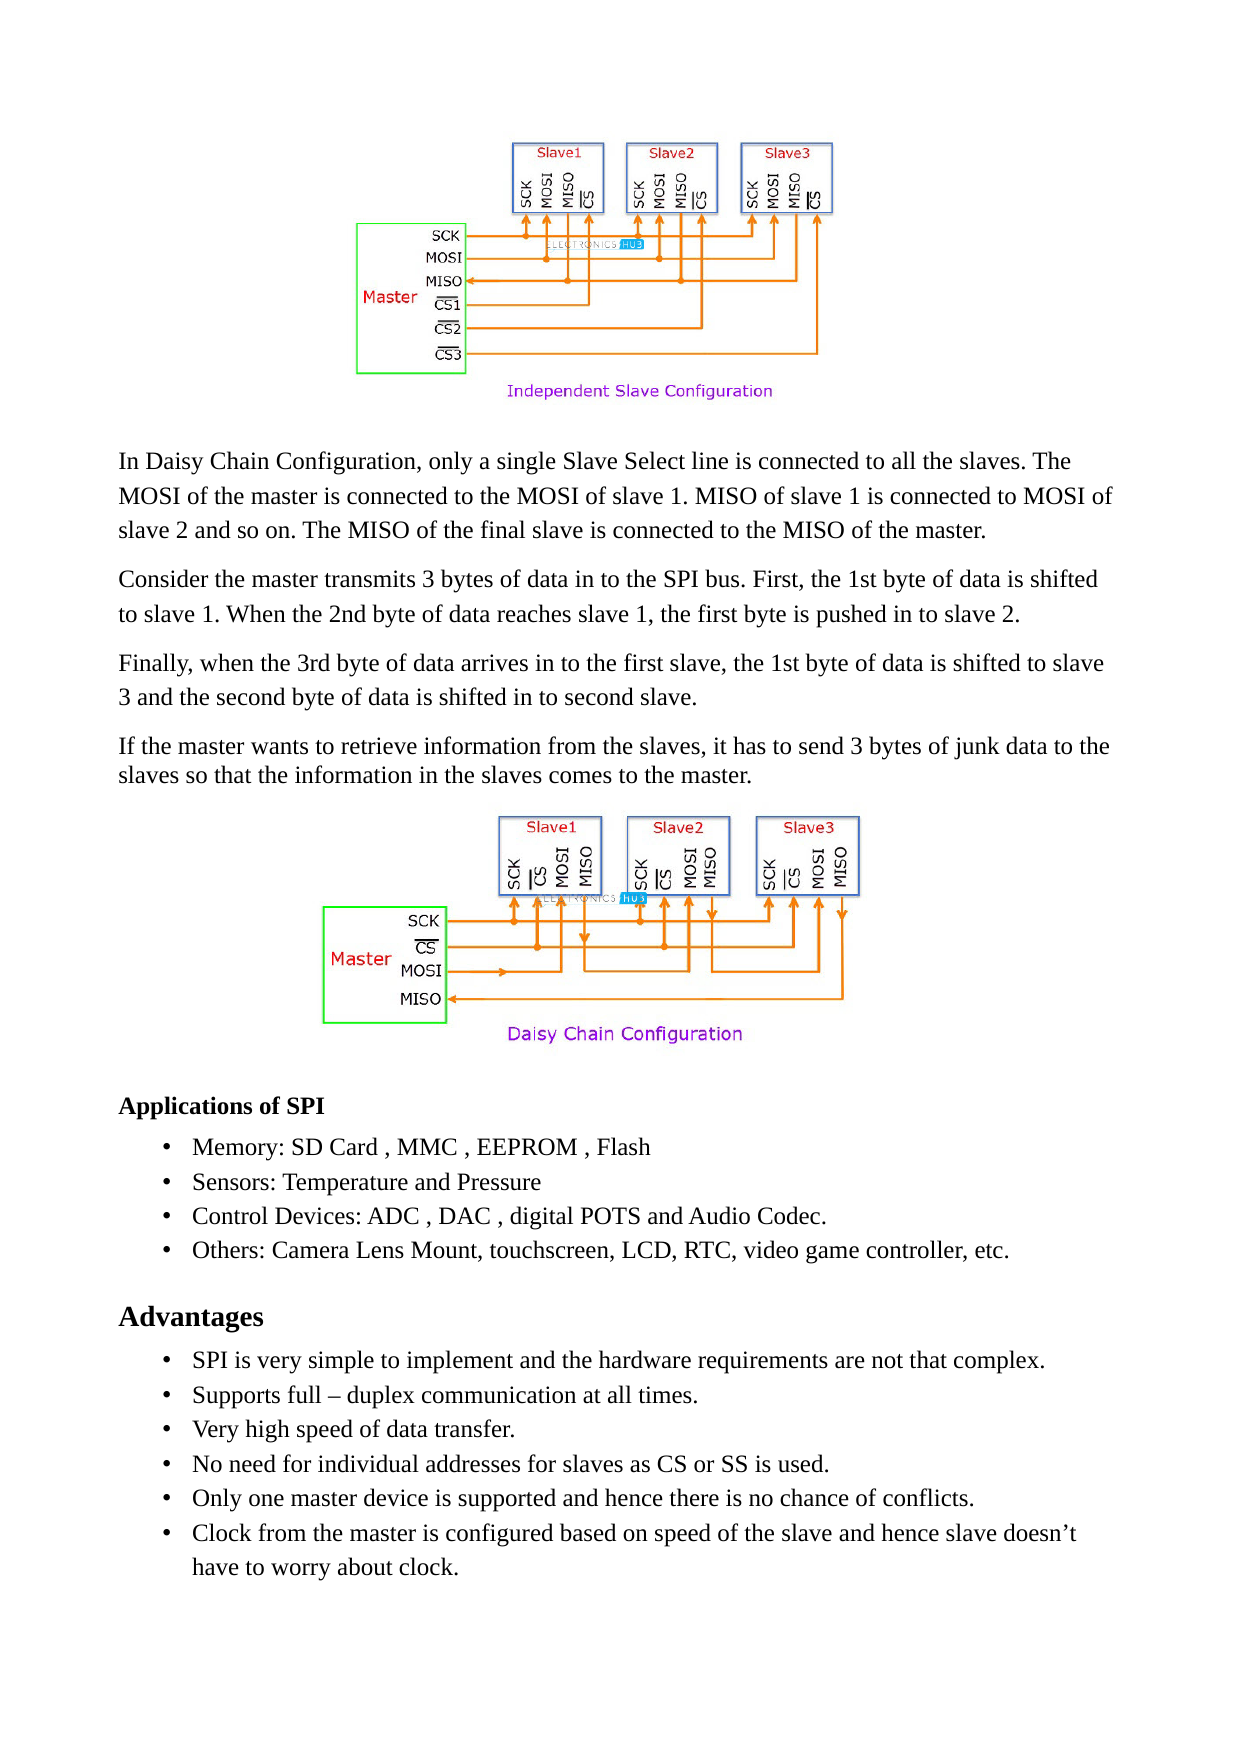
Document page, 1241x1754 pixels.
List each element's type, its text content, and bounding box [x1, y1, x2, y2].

list Very high speed of data transfer. [162, 1414, 1122, 1443]
subtitle Advantages [118, 1299, 1122, 1333]
list Clock from the master is configured based on speed of the slave and hence slave doesn’t have to worry about clock. [162, 1518, 1122, 1581]
list SPI is very simple to implement and the hardware requirements are not that complex. [162, 1345, 1122, 1374]
list Only one master device is supported and hence there is no chance of conflicts. [162, 1483, 1122, 1512]
list Memory: SD Card , MMC , EEPROM , Flash [162, 1132, 1122, 1161]
list Supports full – duplex communication at all times. [162, 1380, 1122, 1408]
text Finally, when the 3rd byte of data arrives in to the first slave, the 1st byte of data is shifted to slave 3 and the second byte of data is shifted in to second slave. [118, 648, 1122, 711]
text Consider the master transmits 3 bytes of data in to the SPI bus. First, the 1st byte of data is shifted to slave 1. When the 2nd byte of data reaches slave 1, the first byte is pushed in to slave 2. [118, 564, 1122, 627]
list No need for individual addresses for slaves as CS or SS is used. [162, 1449, 1122, 1477]
text If the master wants to retrieve information from the slaves, it has to send 3 bytes of junk data to the slaves so that the information in the slaves comes to the master. [118, 731, 1122, 789]
subtitle Applications of SPI [118, 1091, 1122, 1120]
picture [328, 118, 912, 424]
picture [291, 788, 949, 1058]
list Others: Camera Lens Mount, touchscreen, LCD, RTC, video game controller, etc. [162, 1236, 1122, 1264]
text In Daisy Chain Configuration, only a single Slave Select line is connected to all the slaves. The MOSI of the master is connected to the MOSI of slave 1. MISO of slave 1 is connected to MOSI of slave 2 and so on. The MISO of the final slave is connected to the MISO of the master. [118, 446, 1122, 544]
list Sensors: Temperature and Pressure [162, 1167, 1122, 1195]
list Control Devices: ADC , DAC , digital POTS and Audio Codec. [162, 1201, 1122, 1230]
